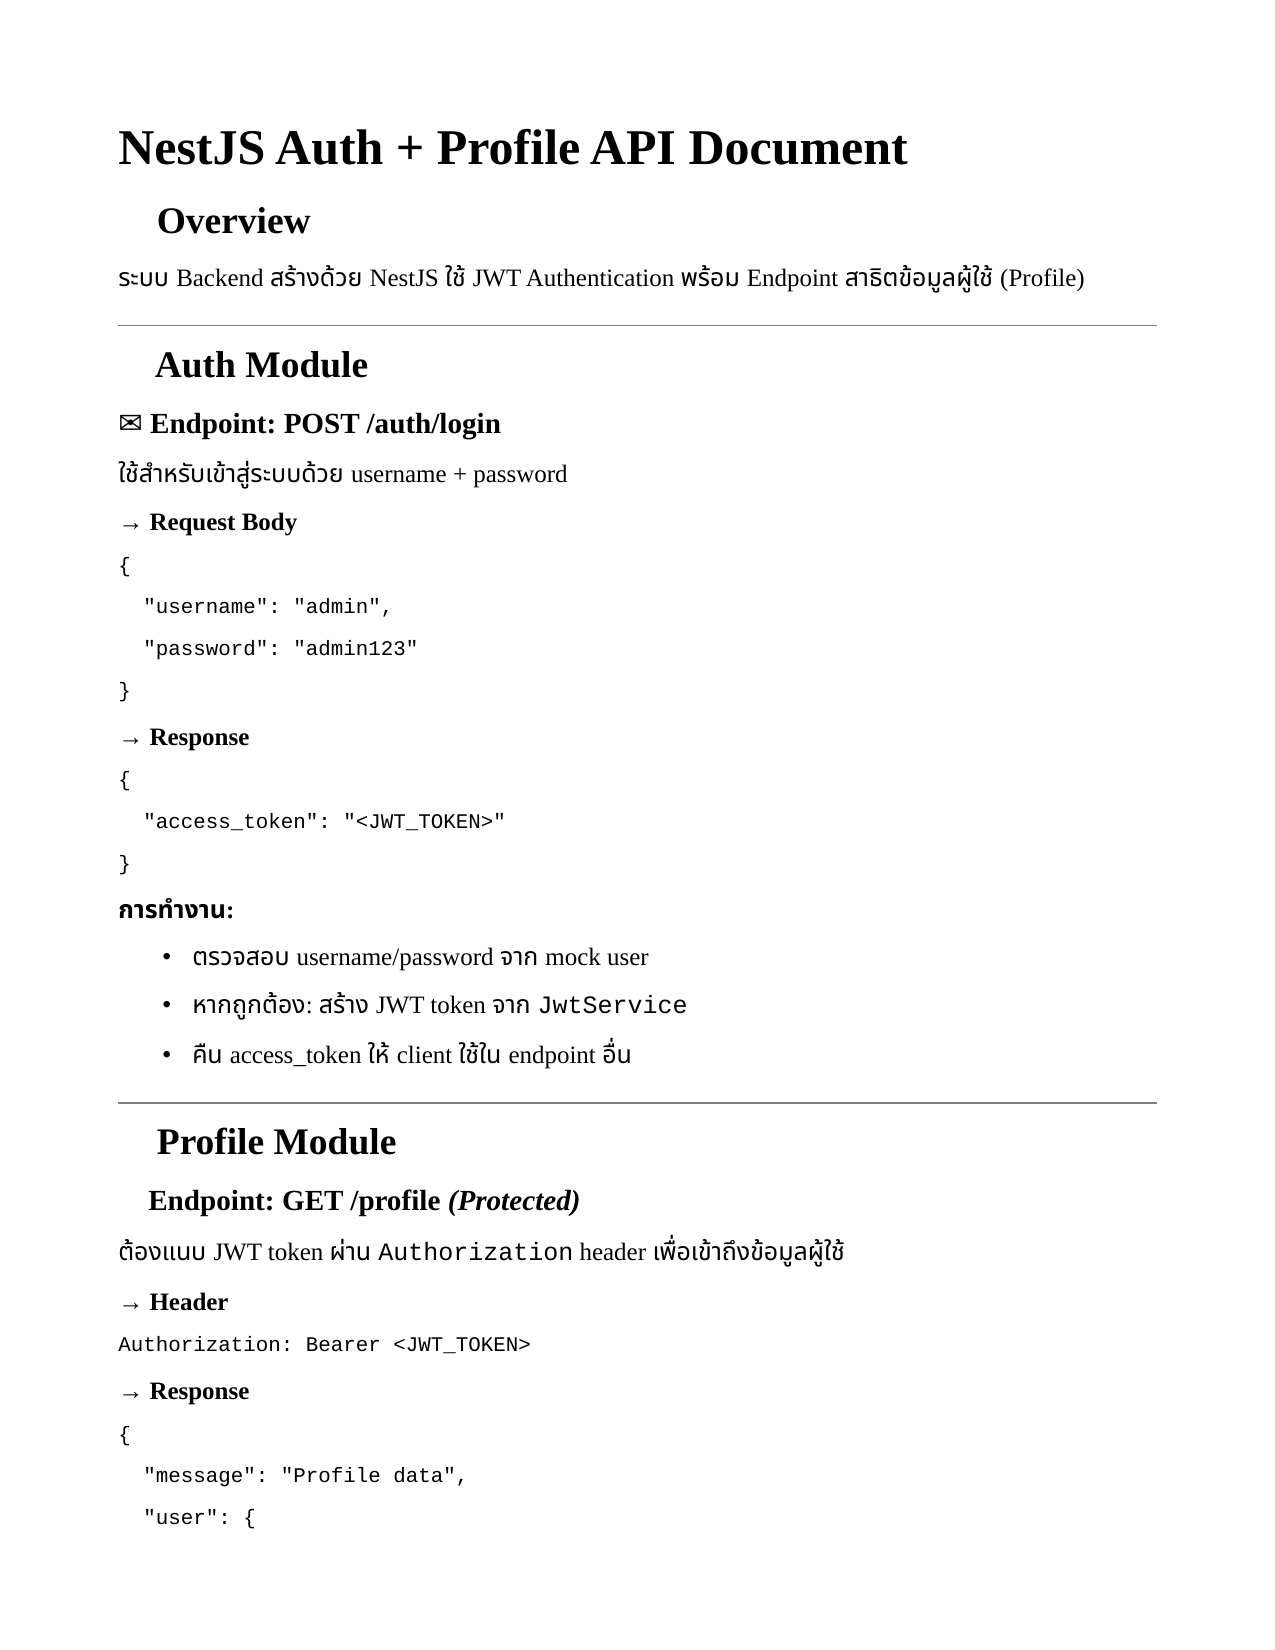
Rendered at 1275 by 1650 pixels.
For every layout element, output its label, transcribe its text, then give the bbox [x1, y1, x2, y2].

text Authorization: Bearer <JWT_TOKEN> [118, 1334, 1157, 1358]
text ใช้สำหรับเข้าสู่ระบบด้วย username + password [118, 459, 1157, 488]
subtitle 📅 Profile Module [118, 1119, 1157, 1162]
subtitle → Response [118, 722, 1157, 751]
text } [118, 680, 1157, 704]
subtitle NestJS Auth + Profile API Document [118, 118, 1157, 176]
text { [118, 769, 1157, 793]
text } [118, 853, 1157, 877]
subtitle ✉ Endpoint: POST /auth/login [118, 406, 1157, 440]
subtitle 🔐 Auth Module [118, 342, 1157, 385]
text "user": { [118, 1507, 1157, 1531]
text "access_token": "<JWT_TOKEN>" [118, 811, 1157, 835]
text ระบบ Backend สร้างด้วย NestJS ใช้ JWT Authentication พร้อม Endpoint สาธิตข้อมูลผู้ใช้ (Profile) [118, 263, 1157, 292]
subtitle ✨ Overview [118, 199, 1157, 242]
subtitle → Response [118, 1376, 1157, 1405]
text { [118, 555, 1157, 578]
list ตรวจสอบ username/password จาก mock user [162, 942, 1157, 971]
text "message": "Profile data", [118, 1466, 1157, 1489]
subtitle → Header [118, 1287, 1157, 1316]
list หากถูกต้อง: สร้าง JWT token จาก JwtService [162, 990, 1157, 1021]
text { [118, 1424, 1157, 1447]
subtitle → Request Body [118, 507, 1157, 536]
text "username": "admin", [118, 596, 1157, 620]
text ต้องแนบ JWT token ผ่าน Authorization header เพื่อเข้าถึงข้อมูลผู้ใช้ [118, 1237, 1157, 1268]
list คืน access_token ให้ client ใช้ใน endpoint อื่น [162, 1040, 1157, 1069]
text "password": "admin123" [118, 638, 1157, 662]
subtitle การทำงาน: [118, 895, 1157, 923]
subtitle ✅ Endpoint: GET /profile (Protected) [118, 1183, 1157, 1217]
